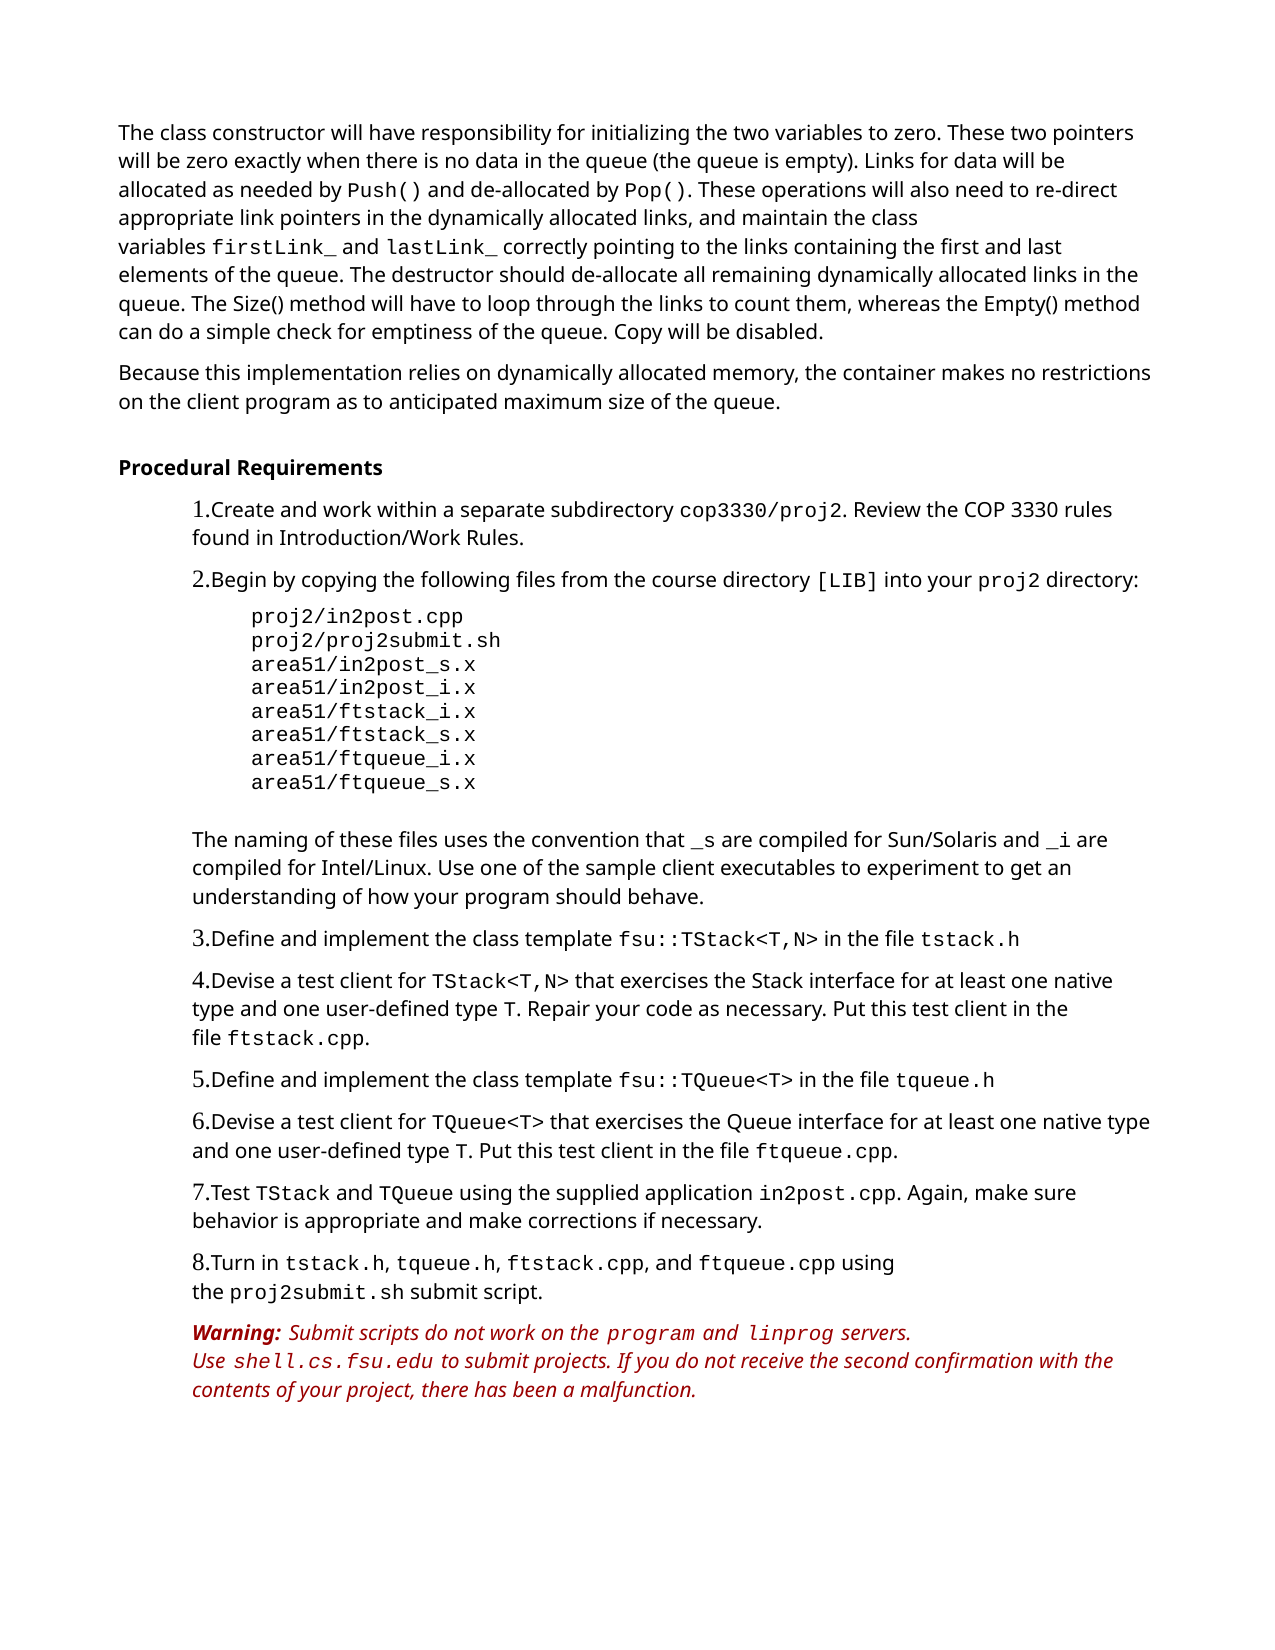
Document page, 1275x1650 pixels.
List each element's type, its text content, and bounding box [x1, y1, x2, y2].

list Begin by copying the following files from the course directory [LIB] into your proj2 directory: [118, 564, 1157, 594]
list area51/in2post_i.x [177, 677, 1098, 701]
list The naming of these files uses the convention that _s are compiled for Sun/Solaris and _i are compiled for Intel/Linux. Use one of the sample client executables to experiment to get an understanding of how your program should behave. [118, 825, 1157, 910]
list area51/ftstack_s.x [177, 724, 1098, 748]
list Turn in tstack.h, tqueue.h, ftstack.cpp, and ftqueue.cpp using the proj2submit.sh submit script. [118, 1247, 1157, 1305]
list Warning: Submit scripts do not work on the program and linprog servers. Use shell.cs.fsu.edu to submit projects. If you do not receive the second confirmation with the contents of your project, there has been a malfunction. [118, 1318, 1157, 1403]
list area51/ftqueue_s.x [177, 772, 1098, 795]
list Devise a test client for TQueue<T> that exercises the Queue interface for at least one native type and one user-defined type T. Put this test client in the file ftqueue.cpp. [118, 1106, 1157, 1164]
subtitle Procedural Requirements [118, 453, 1157, 481]
list area51/ftstack_i.x [177, 701, 1098, 724]
list Create and work within a separate subdirectory cop3330/proj2. Review the COP 3330 rules found in Introduction/Work Rules. [118, 494, 1157, 552]
list Devise a test client for TStack<T,N> that exercises the Stack interface for at least one native type and one user-defined type T. Repair your code as necessary. Put this test client in the file ftstack.cpp. [118, 965, 1157, 1052]
list proj2/proj2submit.sh [177, 630, 1098, 653]
list area51/ftqueue_i.x [177, 748, 1098, 772]
text The class constructor will have responsibility for initializing the two variables to zero. These two pointers will be zero exactly when there is no data in the queue (the queue is empty). Links for data will be allocated as needed by Push() and de-allocated by Pop(). These operations will also need to re-direct appropriate link pointers in the dynamically allocated links, and maintain the class variables firstLink_ and lastLink_ correctly pointing to the links containing the first and last elements of the queue. The destructor should de-allocate all remaining dynamically allocated links in the queue. The Size() method will have to loop through the links to count them, whereas the Empty() method can do a simple check for emptiness of the queue. Copy will be disabled. [118, 118, 1157, 346]
list proj2/in2post.cpp [177, 606, 1098, 630]
text Because this implementation relies on dynamically allocated memory, the container makes no restrictions on the client program as to anticipated maximum size of the queue. [118, 358, 1157, 415]
list Define and implement the class template fsu::TStack<T,N> in the file tstack.h [118, 923, 1157, 952]
list area51/in2post_s.x [177, 653, 1098, 677]
list Test TStack and TQueue using the supplied application in2post.cpp. Again, make sure behavior is appropriate and make corrections if necessary. [118, 1177, 1157, 1235]
list Define and implement the class template fsu::TQueue<T> in the file tqueue.h [118, 1064, 1157, 1094]
